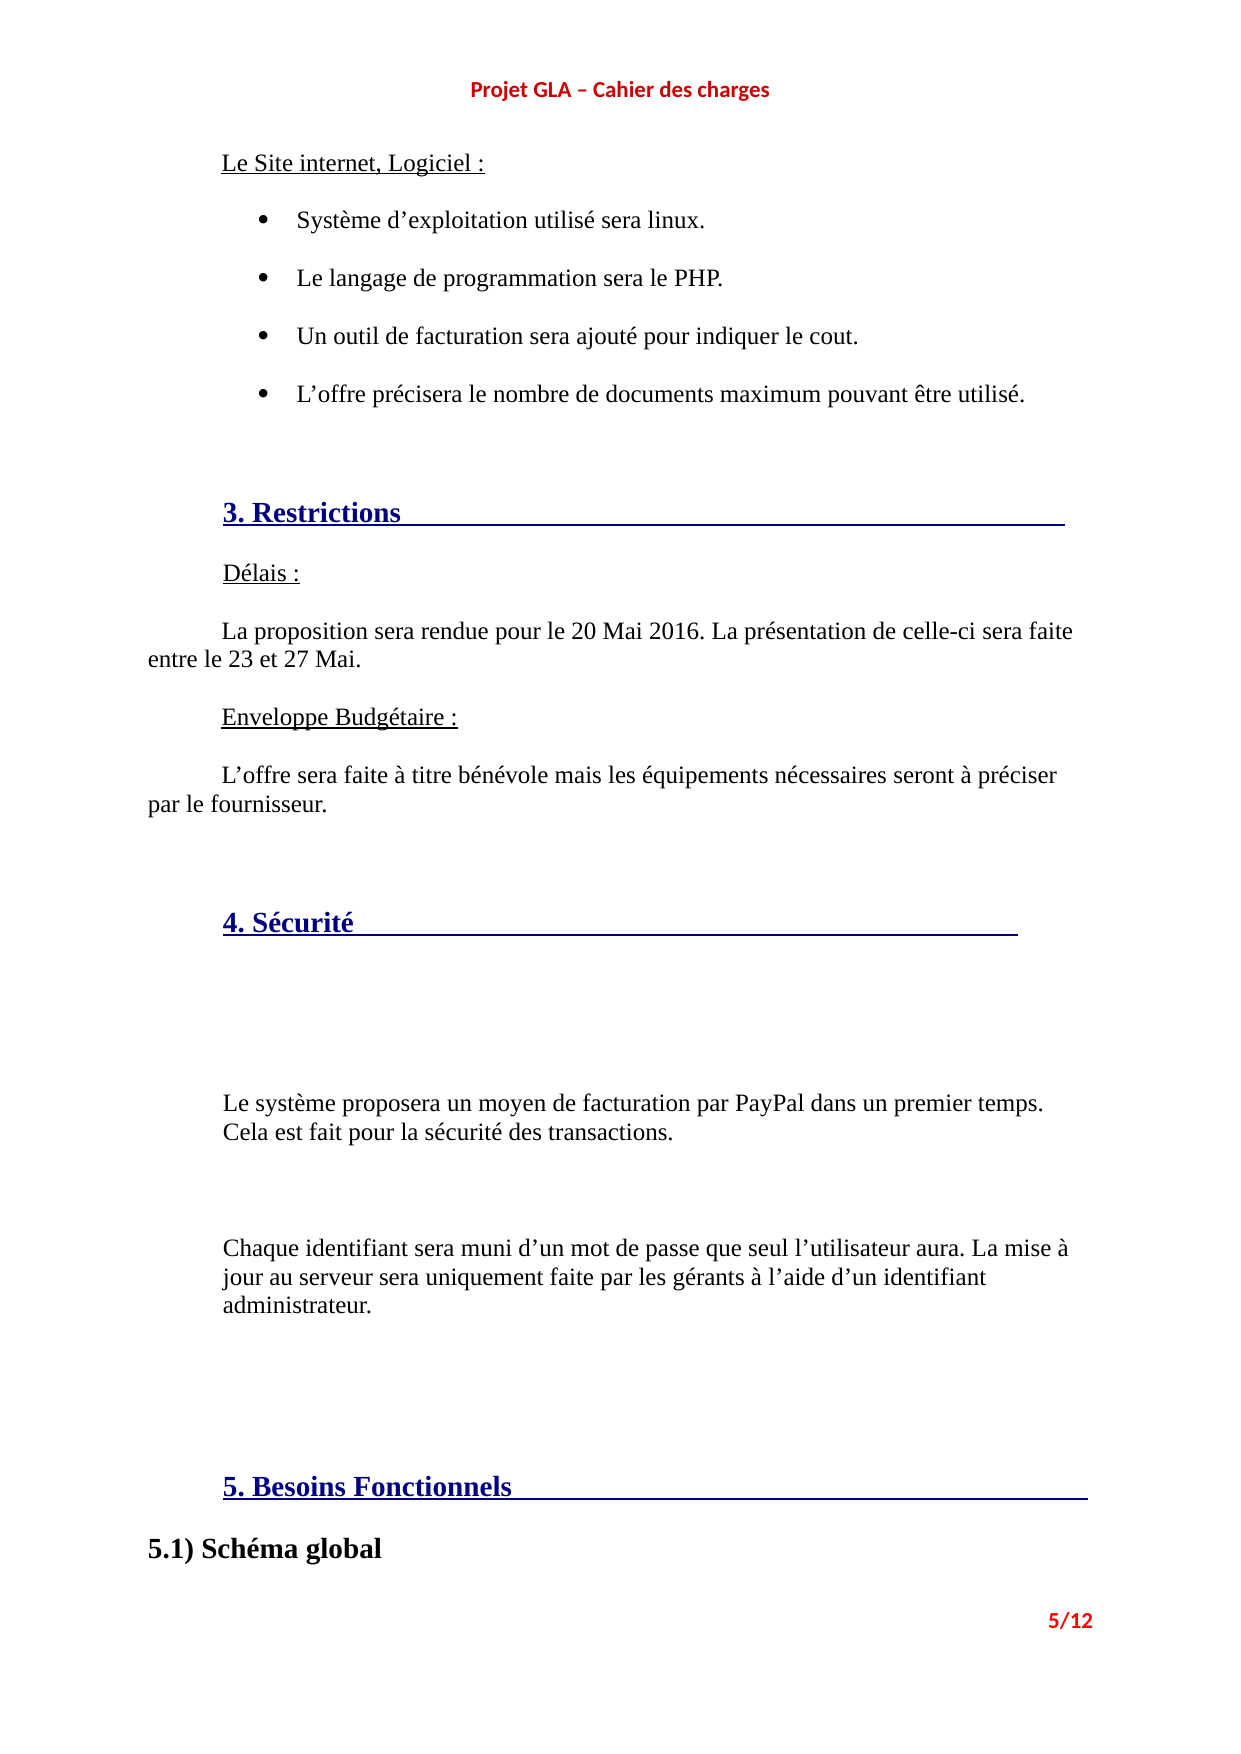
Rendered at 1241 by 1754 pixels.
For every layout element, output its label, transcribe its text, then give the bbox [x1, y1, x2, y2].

list Le langage de programmation sera le PHP. [259, 263, 1093, 292]
list Chaque identifiant sera muni d’un mot de passe que seul l’utilisateur aura. La mise à jour au serveur sera uniquement faite par les gérants à l’aide d’un identifiant administrateur. [223, 1233, 1093, 1319]
list Délais : [223, 558, 1093, 587]
list Le système proposera un moyen de facturation par PayPal dans un premier temps. Cela est fait pour la sécurité des transactions. [223, 1088, 1093, 1146]
text Le Site internet, Logiciel : [221, 148, 1093, 176]
list 4. Sécurité [223, 905, 1093, 938]
list Un outil de facturation sera ajouté pour indiquer le cout. [259, 321, 1093, 350]
list L’offre précisera le nombre de documents maximum pouvant être utilisé. [259, 379, 1093, 408]
text Enveloppe Budgétaire : [148, 702, 1093, 731]
list 5. Besoins Fonctionnels [223, 1469, 1093, 1502]
text La proposition sera rendue pour le 20 Mai 2016. La présentation de celle-ci sera faite entre le 23 et 27 Mai. [148, 616, 1093, 673]
text L’offre sera faite à titre bénévole mais les équipements nécessaires seront à préciser par le fournisseur. [148, 760, 1093, 818]
list Système d’exploitation utilisé sera linux. [259, 206, 1093, 234]
list 3. Restrictions [223, 495, 1093, 529]
text 5.1) Schéma global [148, 1532, 1093, 1565]
